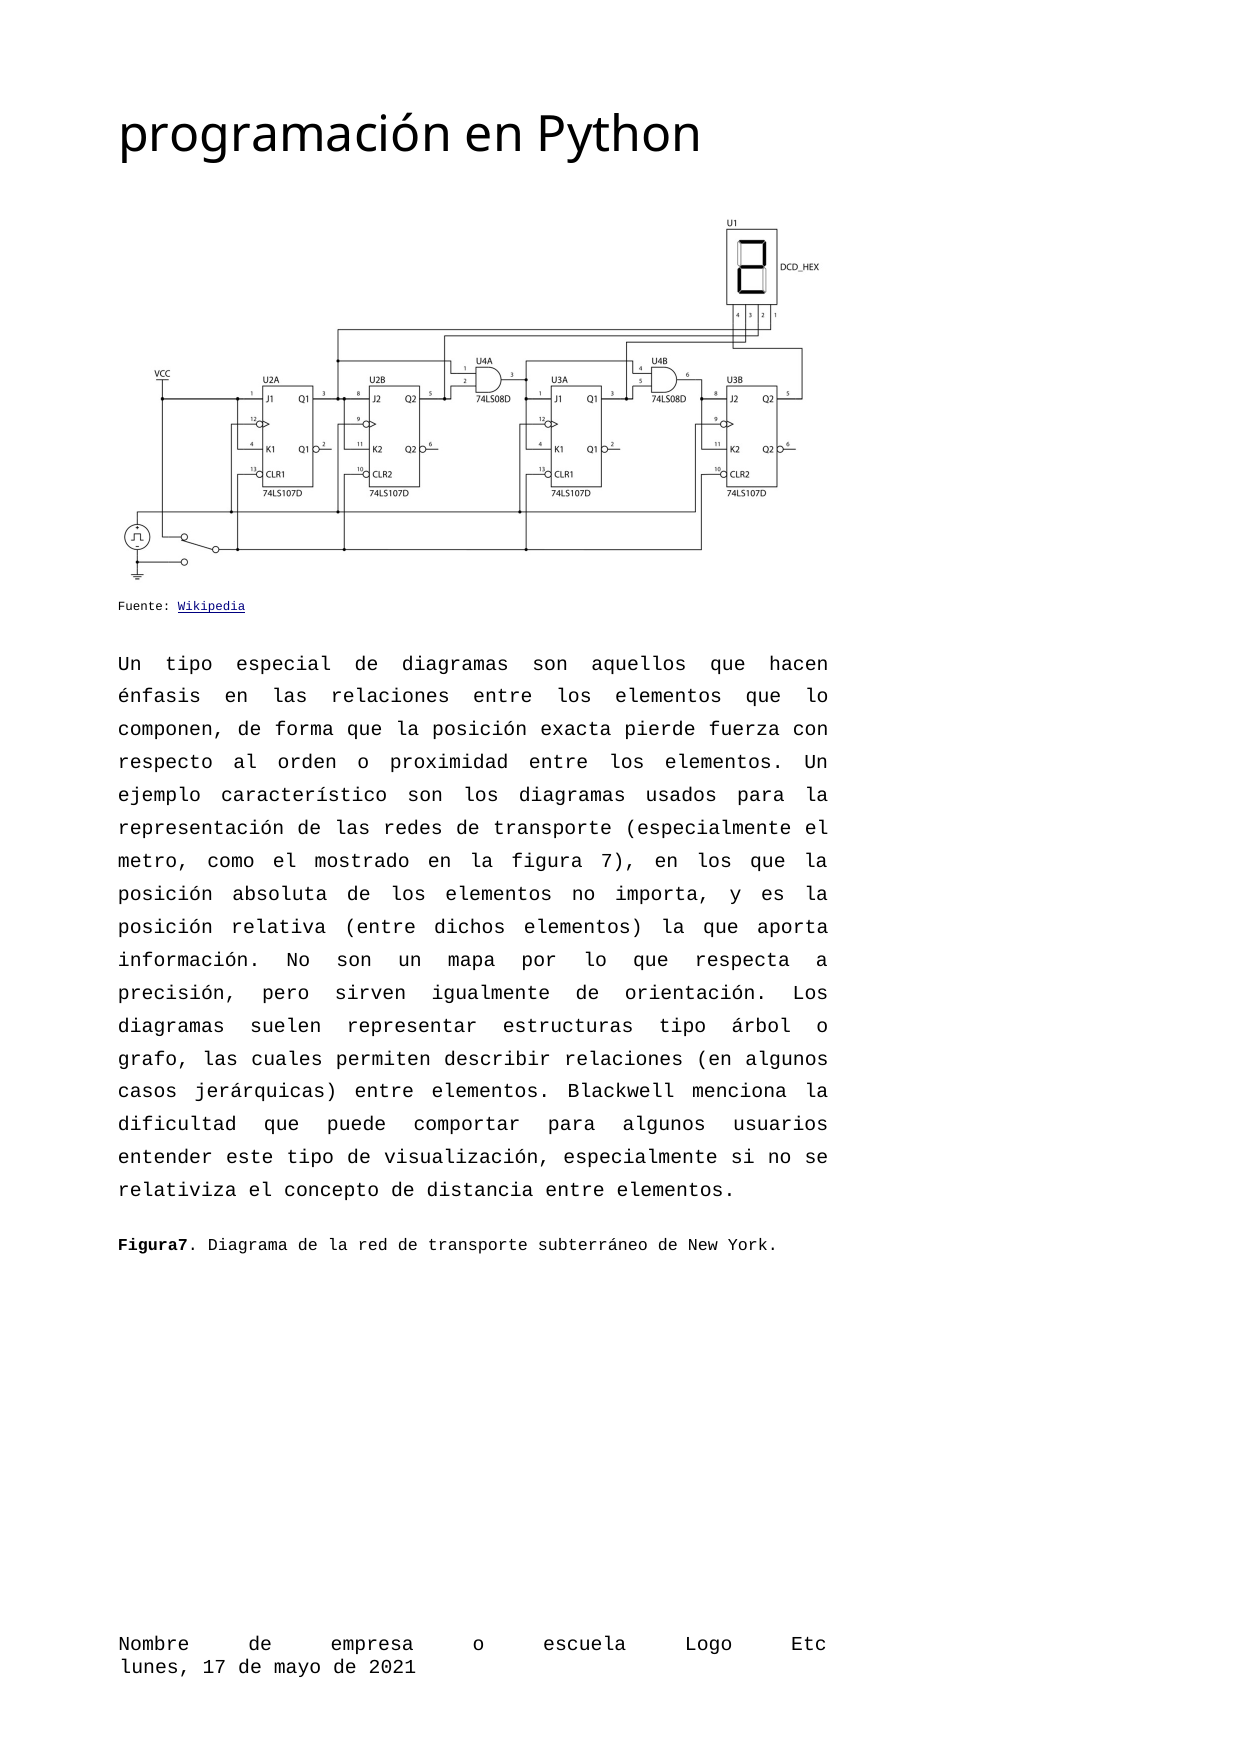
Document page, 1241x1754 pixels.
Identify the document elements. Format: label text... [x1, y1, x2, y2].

text Figura7. Diagrama de la red de transporte subterráneo de New York. [118, 1236, 825, 1255]
text Un tipo especial de diagramas son aquellos que hacen énfasis en las relaciones entre los elementos que lo componen, de forma que la posición exacta pierde fuerza con respecto al orden o proximidad entre los elementos. Un ejemplo característico son los diagramas usados para la representación de las redes de transporte (especialmente el metro, como el mostrado en la figura 7), en los que la posición absoluta de los elementos no importa, y es la posición relativa (entre dichos elementos) la que aporta información. No son un mapa por lo que respecta a precisión, pero sirven igualmente de orientación. Los diagramas suelen representar estructuras tipo árbol o grafo, las cuales permiten describir relaciones (en algunos casos jerárquicas) entre elementos. Blackwell menciona la dificultad que puede comportar para algunos usuarios entender este tipo de visualización, especialmente si no se relativiza el concepto de distancia entre elementos. [118, 653, 828, 1203]
text Fuente: Wikipedia [118, 600, 1107, 614]
